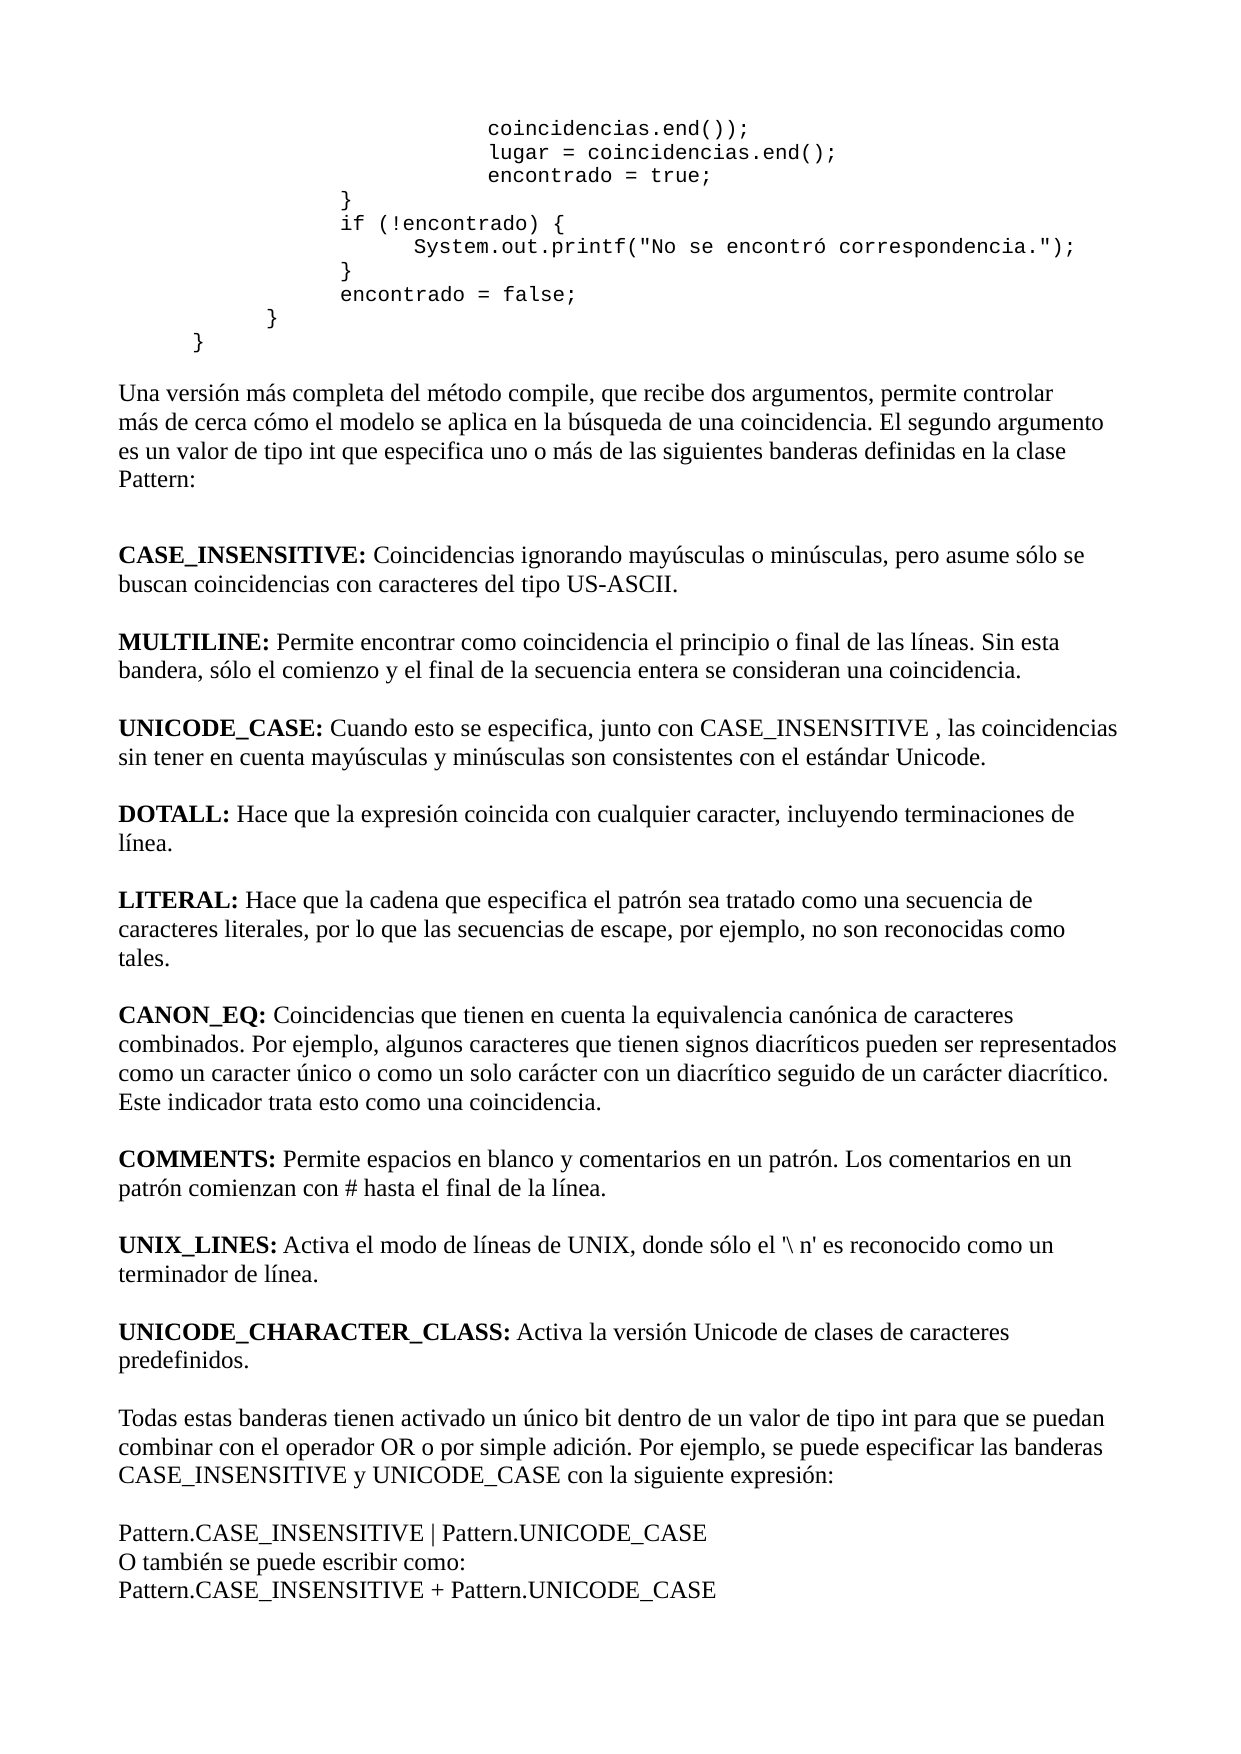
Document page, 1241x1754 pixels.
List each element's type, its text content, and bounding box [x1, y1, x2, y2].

text Pattern: [118, 464, 1122, 493]
text O también se puede escribir como: [118, 1547, 1122, 1576]
text encontrado = false; [118, 284, 1122, 307]
text Pattern.CASE_INSENSITIVE | Pattern.UNICODE_CASE [118, 1518, 1122, 1547]
text MULTILINE: Permite encontrar como coincidencia el principio o final de las líneas. Sin esta bandera, sólo el comienzo y el final de la secuencia entera se consideran una coincidencia. [118, 627, 1122, 684]
text } [118, 331, 1122, 354]
text COMMENTS: Permite espacios en blanco y comentarios en un patrón. Los comentarios en un patrón comienzan con # hasta el final de la línea. [118, 1144, 1122, 1202]
text coincidencias.end()); [118, 118, 1122, 142]
text if (!encontrado) { [118, 213, 1122, 236]
text encontrado = true; [118, 165, 1122, 189]
text Todas estas banderas tienen activado un único bit dentro de un valor de tipo int para que se puedan combinar con el operador OR o por simple adición. Por ejemplo, se puede especificar las banderas CASE_INSENSITIVE y UNICODE_CASE con la siguiente expresión: [118, 1403, 1122, 1489]
text CANON_EQ: Coincidencias que tienen en cuenta la equivalencia canónica de caracteres combinados. Por ejemplo, algunos caracteres que tienen signos diacríticos pueden ser representados como un caracter único o como un solo carácter con un diacrítico seguido de un carácter diacrítico. Este indicador trata esto como una coincidencia. [118, 1001, 1122, 1116]
text DOTALL: Hace que la expresión coincida con cualquier caracter, incluyendo terminaciones de línea. [118, 799, 1122, 857]
text Pattern.CASE_INSENSITIVE + Pattern.UNICODE_CASE [118, 1576, 1122, 1604]
text lugar = coincidencias.end(); [118, 142, 1122, 165]
text más de cerca cómo el modelo se aplica en la búsqueda de una coincidencia. El segundo argumento [118, 407, 1122, 436]
text LITERAL: Hace que la cadena que especifica el patrón sea tratado como una secuencia de caracteres literales, por lo que las secuencias de escape, por ejemplo, no son reconocidas como tales. [118, 886, 1122, 972]
text System.out.printf("No se encontró correspondencia."); [118, 236, 1122, 260]
text } [118, 189, 1122, 213]
text Una versión más completa del método compile, que recibe dos argumentos, permite controlar [118, 378, 1122, 407]
text es un valor de tipo int que especifica uno o más de las siguientes banderas definidas en la clase [118, 436, 1122, 464]
text UNIX_LINES: Activa el modo de líneas de UNIX, donde sólo el '\ n' es reconocido como un terminador de línea. [118, 1231, 1122, 1288]
text UNICODE_CASE: Cuando esto se especifica, junto con CASE_INSENSITIVE , las coincidencias sin tener en cuenta mayúsculas y minúsculas son consistentes con el estándar Unicode. [118, 713, 1122, 771]
text } [118, 307, 1122, 331]
text } [118, 260, 1122, 284]
text UNICODE_CHARACTER_CLASS: Activa la versión Unicode de clases de caracteres predefinidos. [118, 1317, 1122, 1374]
text CASE_INSENSITIVE: Coincidencias ignorando mayúsculas o minúsculas, pero asume sólo se buscan coincidencias con caracteres del tipo US-ASCII. [118, 541, 1122, 598]
